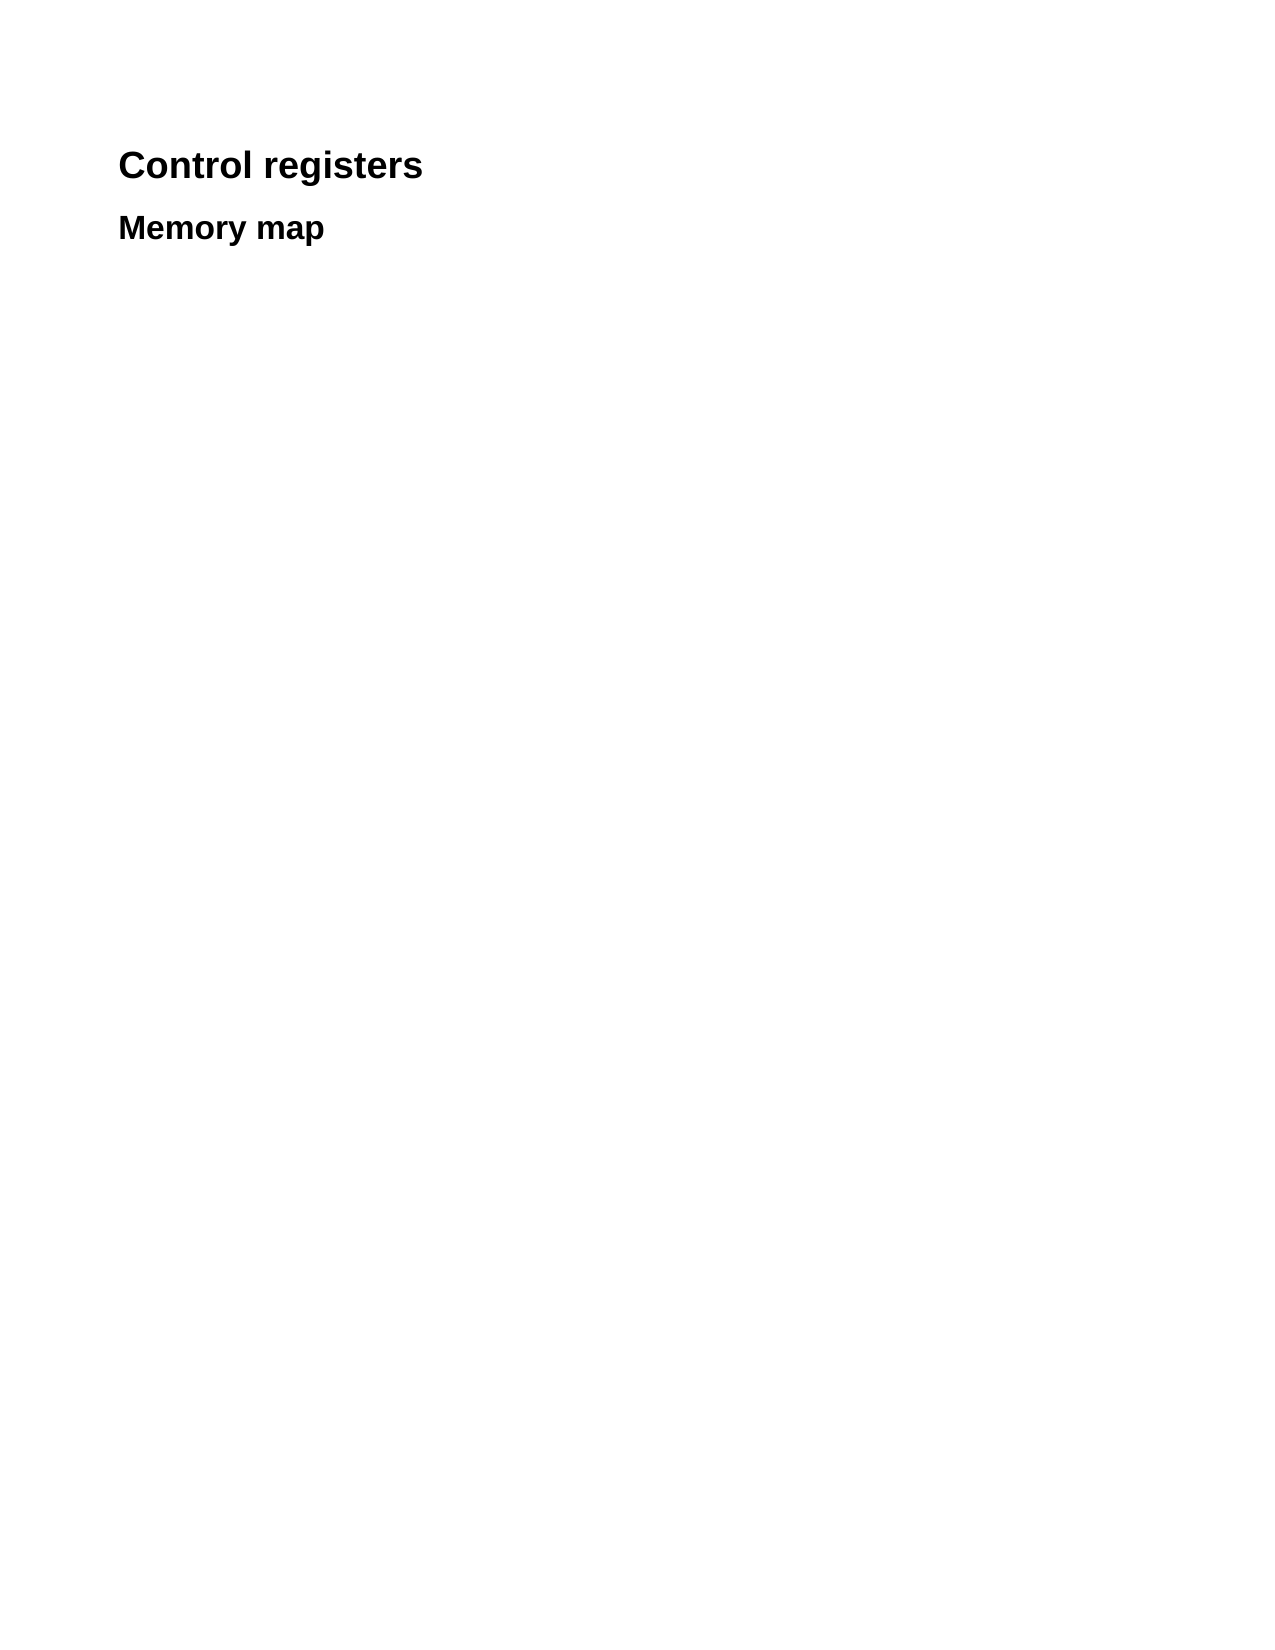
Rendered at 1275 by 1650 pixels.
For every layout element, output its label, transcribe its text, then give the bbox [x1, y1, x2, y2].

subtitle Memory map [118, 208, 1157, 246]
subtitle Control registers [118, 143, 1157, 187]
